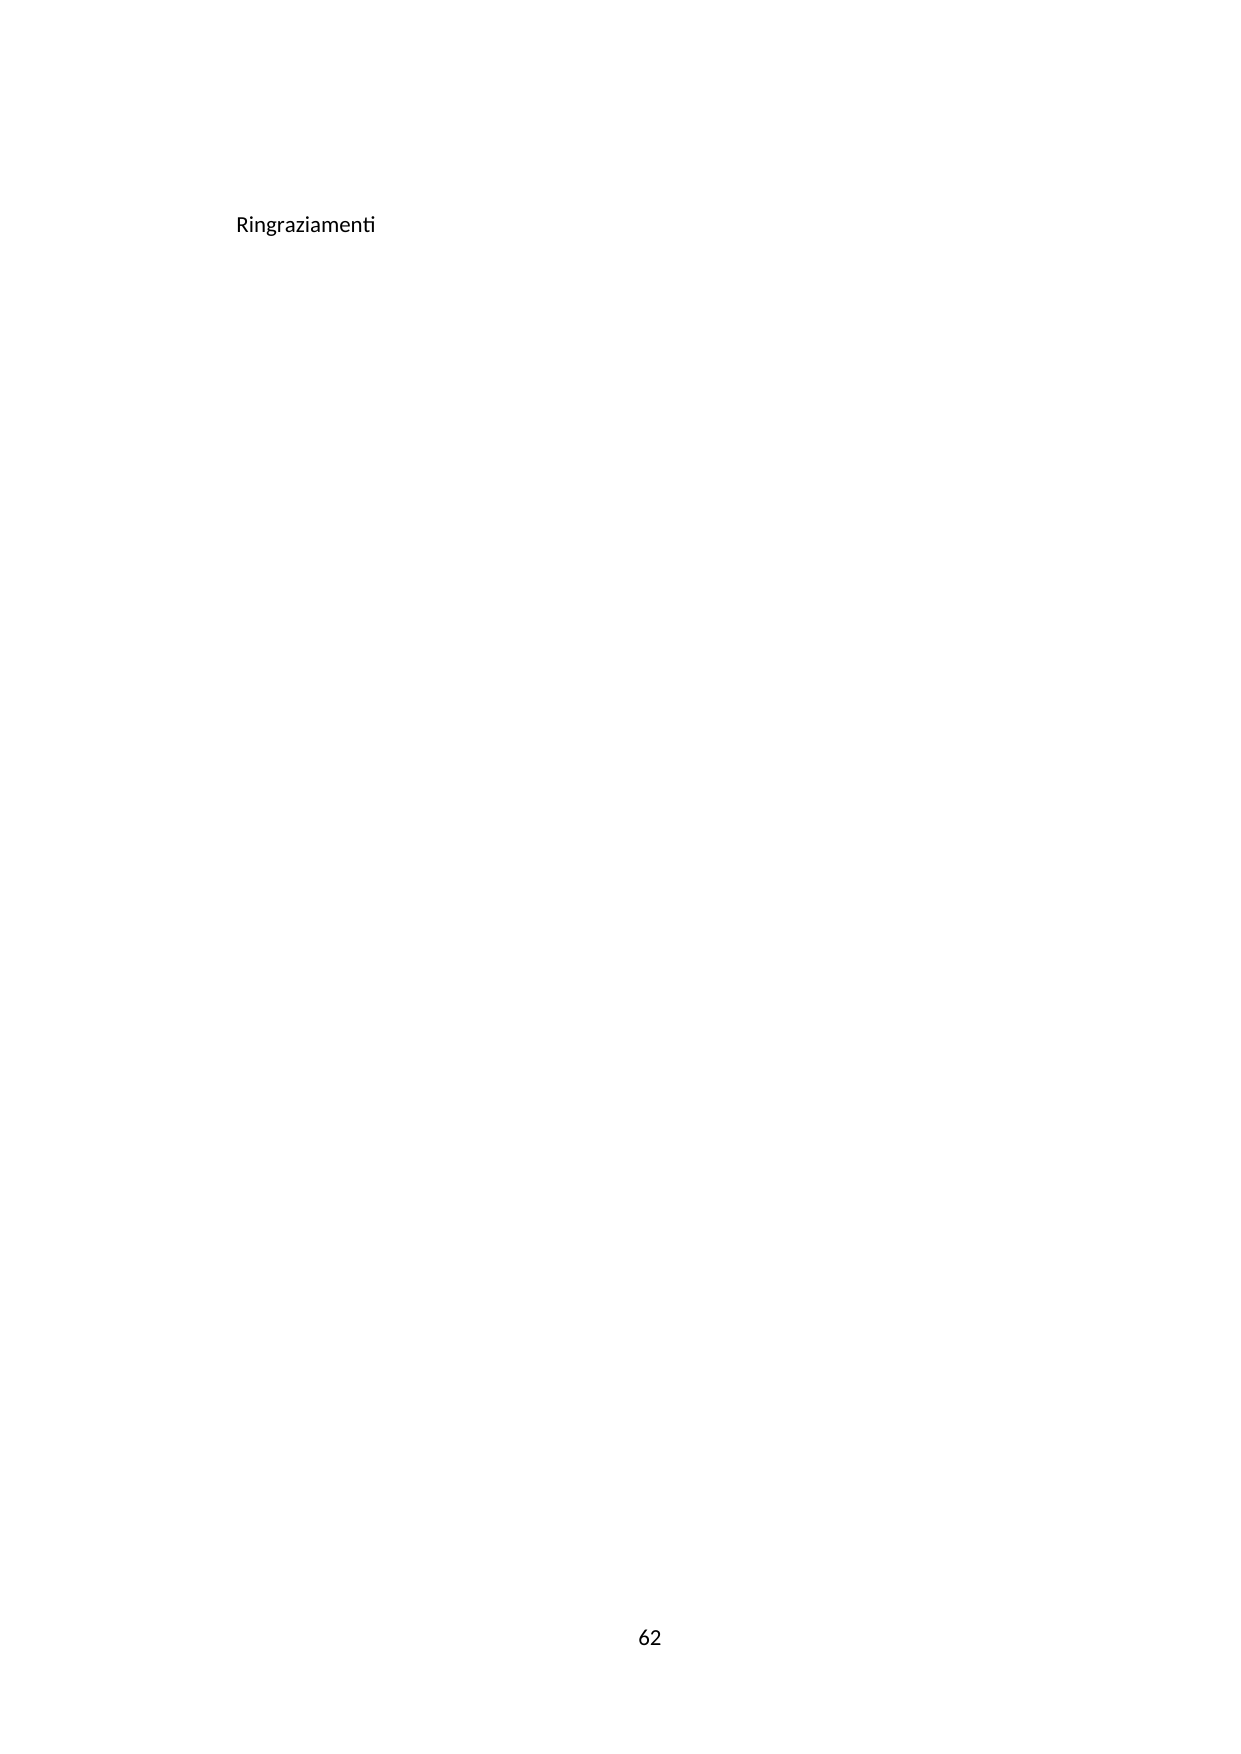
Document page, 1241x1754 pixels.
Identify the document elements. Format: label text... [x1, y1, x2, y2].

text Ringraziamenti [236, 192, 1063, 242]
